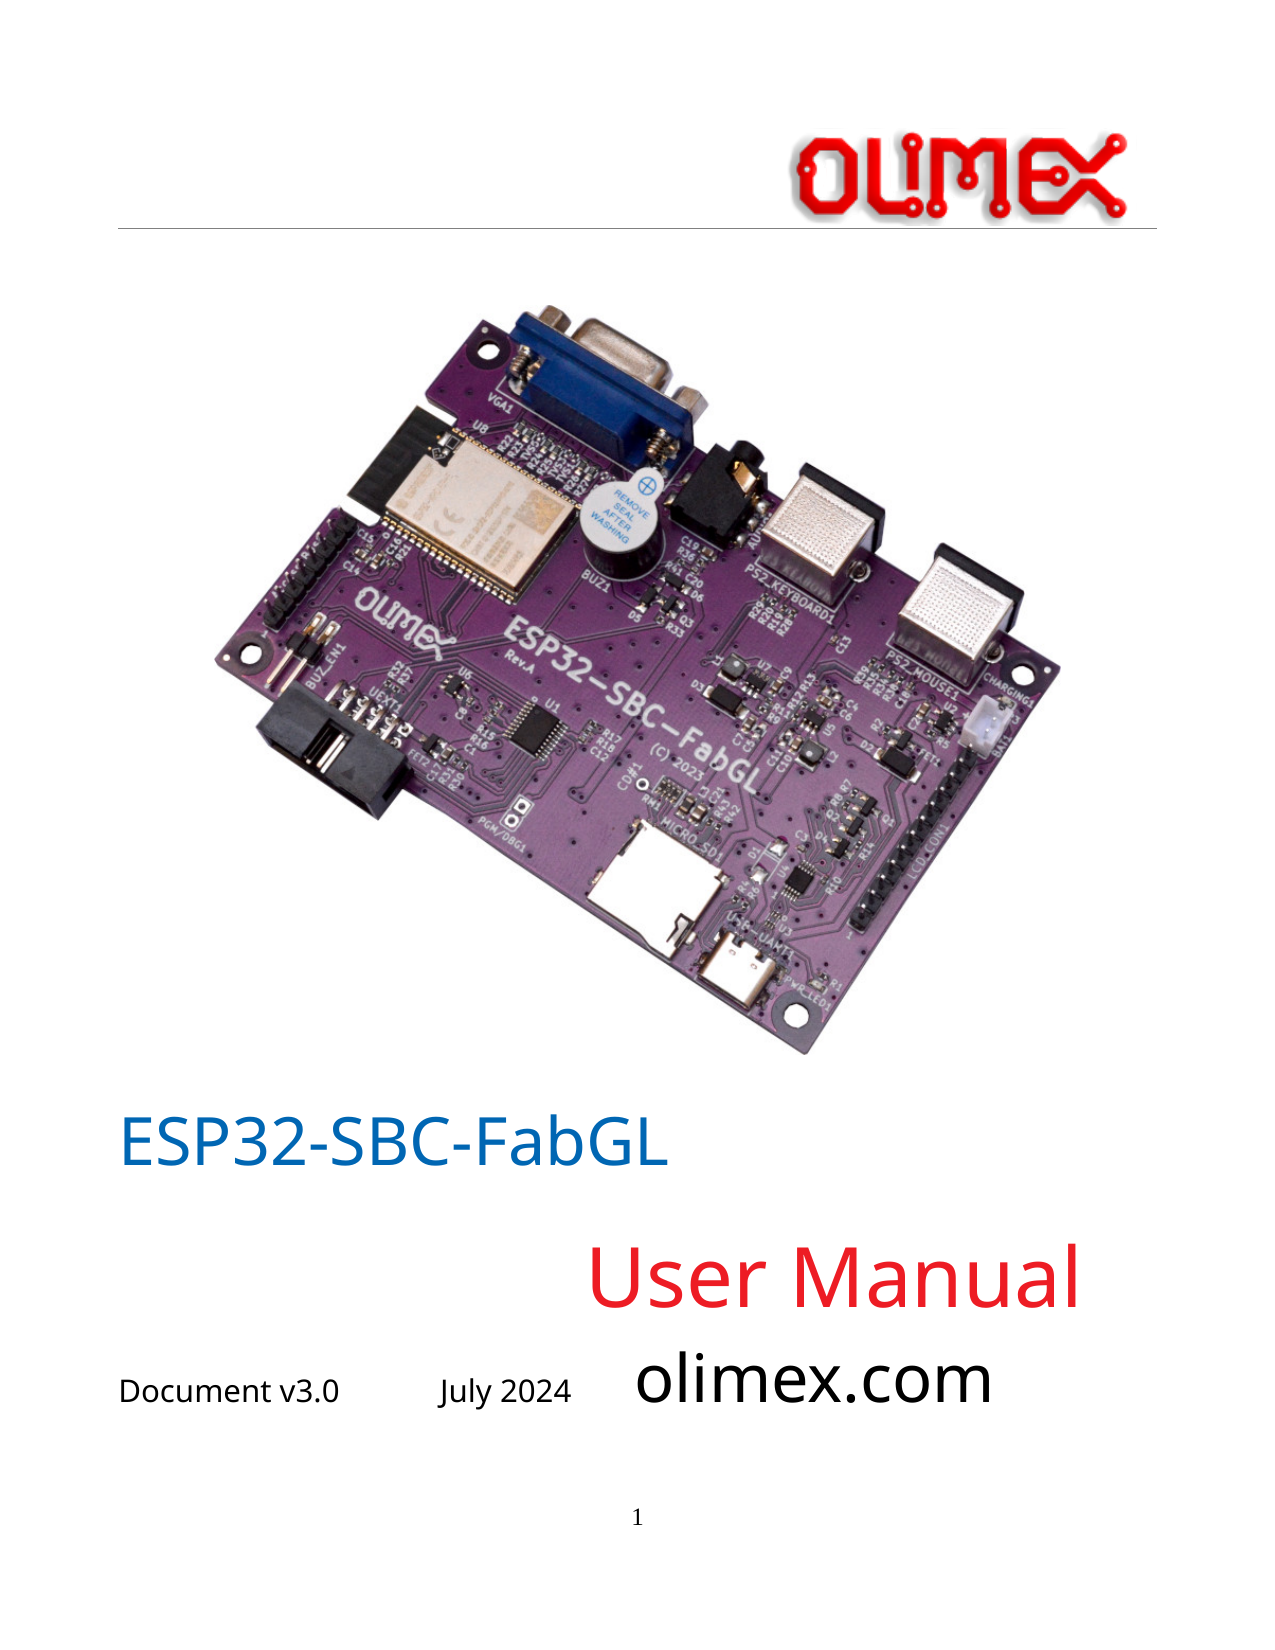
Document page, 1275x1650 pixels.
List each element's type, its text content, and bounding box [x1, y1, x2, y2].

text User Manual [118, 1206, 1157, 1333]
picture [775, 124, 1150, 226]
picture [214, 305, 1061, 1055]
text Document v3.0 July 2024 olimex.com [118, 1347, 1157, 1416]
text ESP32-SBC-FabGL [118, 1064, 1157, 1191]
